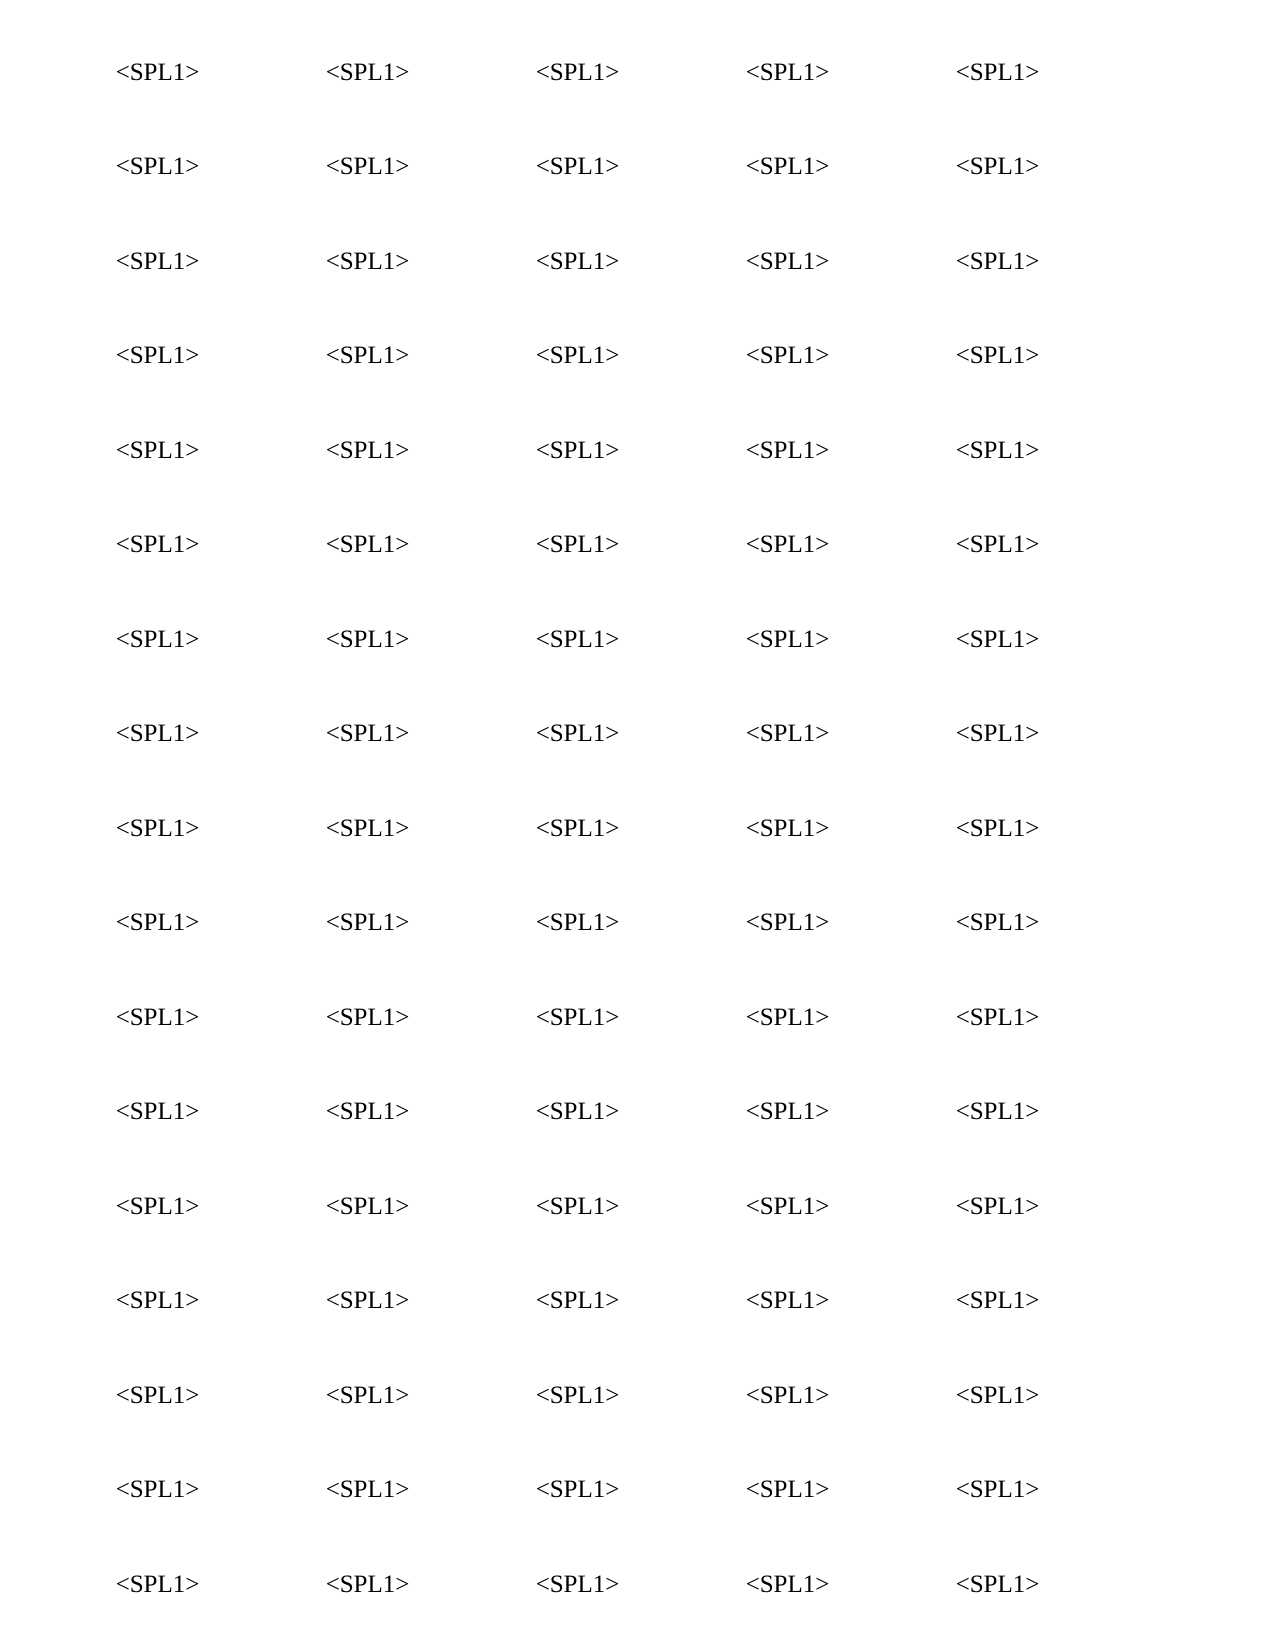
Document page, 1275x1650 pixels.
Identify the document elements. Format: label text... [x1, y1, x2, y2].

text <SPL1> [536, 1380, 727, 1408]
text <SPL1> [746, 246, 937, 275]
text <SPL1> [956, 718, 1147, 747]
text <SPL1> [746, 1096, 937, 1125]
text <SPL1> [536, 1002, 727, 1031]
text <SPL1> [956, 1569, 1147, 1597]
text <SPL1> [116, 1380, 307, 1408]
text <SPL1> [116, 1191, 307, 1219]
text <SPL1> [746, 340, 937, 369]
text <SPL1> [746, 1474, 937, 1503]
text <SPL1> [746, 907, 937, 936]
text <SPL1> [116, 151, 307, 180]
text <SPL1> [326, 151, 517, 180]
text <SPL1> [326, 57, 517, 86]
text <SPL1> [746, 1002, 937, 1031]
text <SPL1> [536, 529, 727, 558]
text <SPL1> [536, 1096, 727, 1125]
text <SPL1> [746, 57, 937, 86]
text <SPL1> [956, 340, 1147, 369]
text <SPL1> [536, 813, 727, 842]
text <SPL1> [956, 907, 1147, 936]
text <SPL1> [116, 1002, 307, 1031]
text <SPL1> [536, 907, 727, 936]
text <SPL1> [956, 1474, 1147, 1503]
text <SPL1> [956, 529, 1147, 558]
text <SPL1> [956, 57, 1147, 86]
text <SPL1> [956, 1191, 1147, 1219]
text <SPL1> [326, 435, 517, 464]
text <SPL1> [746, 1380, 937, 1408]
text <SPL1> [326, 813, 517, 842]
text <SPL1> [536, 151, 727, 180]
text <SPL1> [746, 529, 937, 558]
text <SPL1> [326, 1096, 517, 1125]
text <SPL1> [326, 1285, 517, 1314]
text <SPL1> [326, 246, 517, 275]
text <SPL1> [116, 57, 307, 86]
text <SPL1> [746, 1285, 937, 1314]
text <SPL1> [536, 1474, 727, 1503]
text <SPL1> [116, 624, 307, 653]
text <SPL1> [746, 718, 937, 747]
text <SPL1> [536, 1285, 727, 1314]
text <SPL1> [956, 246, 1147, 275]
text <SPL1> [536, 57, 727, 86]
text <SPL1> [326, 1191, 517, 1219]
text <SPL1> [326, 718, 517, 747]
text <SPL1> [746, 1569, 937, 1597]
text <SPL1> [326, 907, 517, 936]
text <SPL1> [326, 340, 517, 369]
text <SPL1> [116, 529, 307, 558]
text <SPL1> [746, 1191, 937, 1219]
text <SPL1> [956, 1002, 1147, 1031]
text <SPL1> [956, 1285, 1147, 1314]
text <SPL1> [116, 813, 307, 842]
text <SPL1> [116, 435, 307, 464]
text <SPL1> [746, 151, 937, 180]
text <SPL1> [536, 340, 727, 369]
text <SPL1> [956, 1096, 1147, 1125]
text <SPL1> [536, 1191, 727, 1219]
text <SPL1> [536, 246, 727, 275]
text <SPL1> [116, 718, 307, 747]
text <SPL1> [956, 435, 1147, 464]
text <SPL1> [116, 246, 307, 275]
text <SPL1> [746, 624, 937, 653]
text <SPL1> [116, 1285, 307, 1314]
text <SPL1> [116, 1474, 307, 1503]
text <SPL1> [536, 624, 727, 653]
text <SPL1> [746, 435, 937, 464]
text <SPL1> [326, 1380, 517, 1408]
text <SPL1> [326, 529, 517, 558]
text <SPL1> [326, 1474, 517, 1503]
text <SPL1> [116, 907, 307, 936]
text <SPL1> [536, 1569, 727, 1597]
text <SPL1> [956, 813, 1147, 842]
text <SPL1> [536, 718, 727, 747]
text <SPL1> [746, 813, 937, 842]
text <SPL1> [326, 624, 517, 653]
text <SPL1> [116, 1569, 307, 1597]
text <SPL1> [956, 624, 1147, 653]
text <SPL1> [326, 1569, 517, 1597]
text <SPL1> [956, 1380, 1147, 1408]
text <SPL1> [536, 435, 727, 464]
text <SPL1> [116, 340, 307, 369]
text <SPL1> [116, 1096, 307, 1125]
text <SPL1> [326, 1002, 517, 1031]
text <SPL1> [956, 151, 1147, 180]
